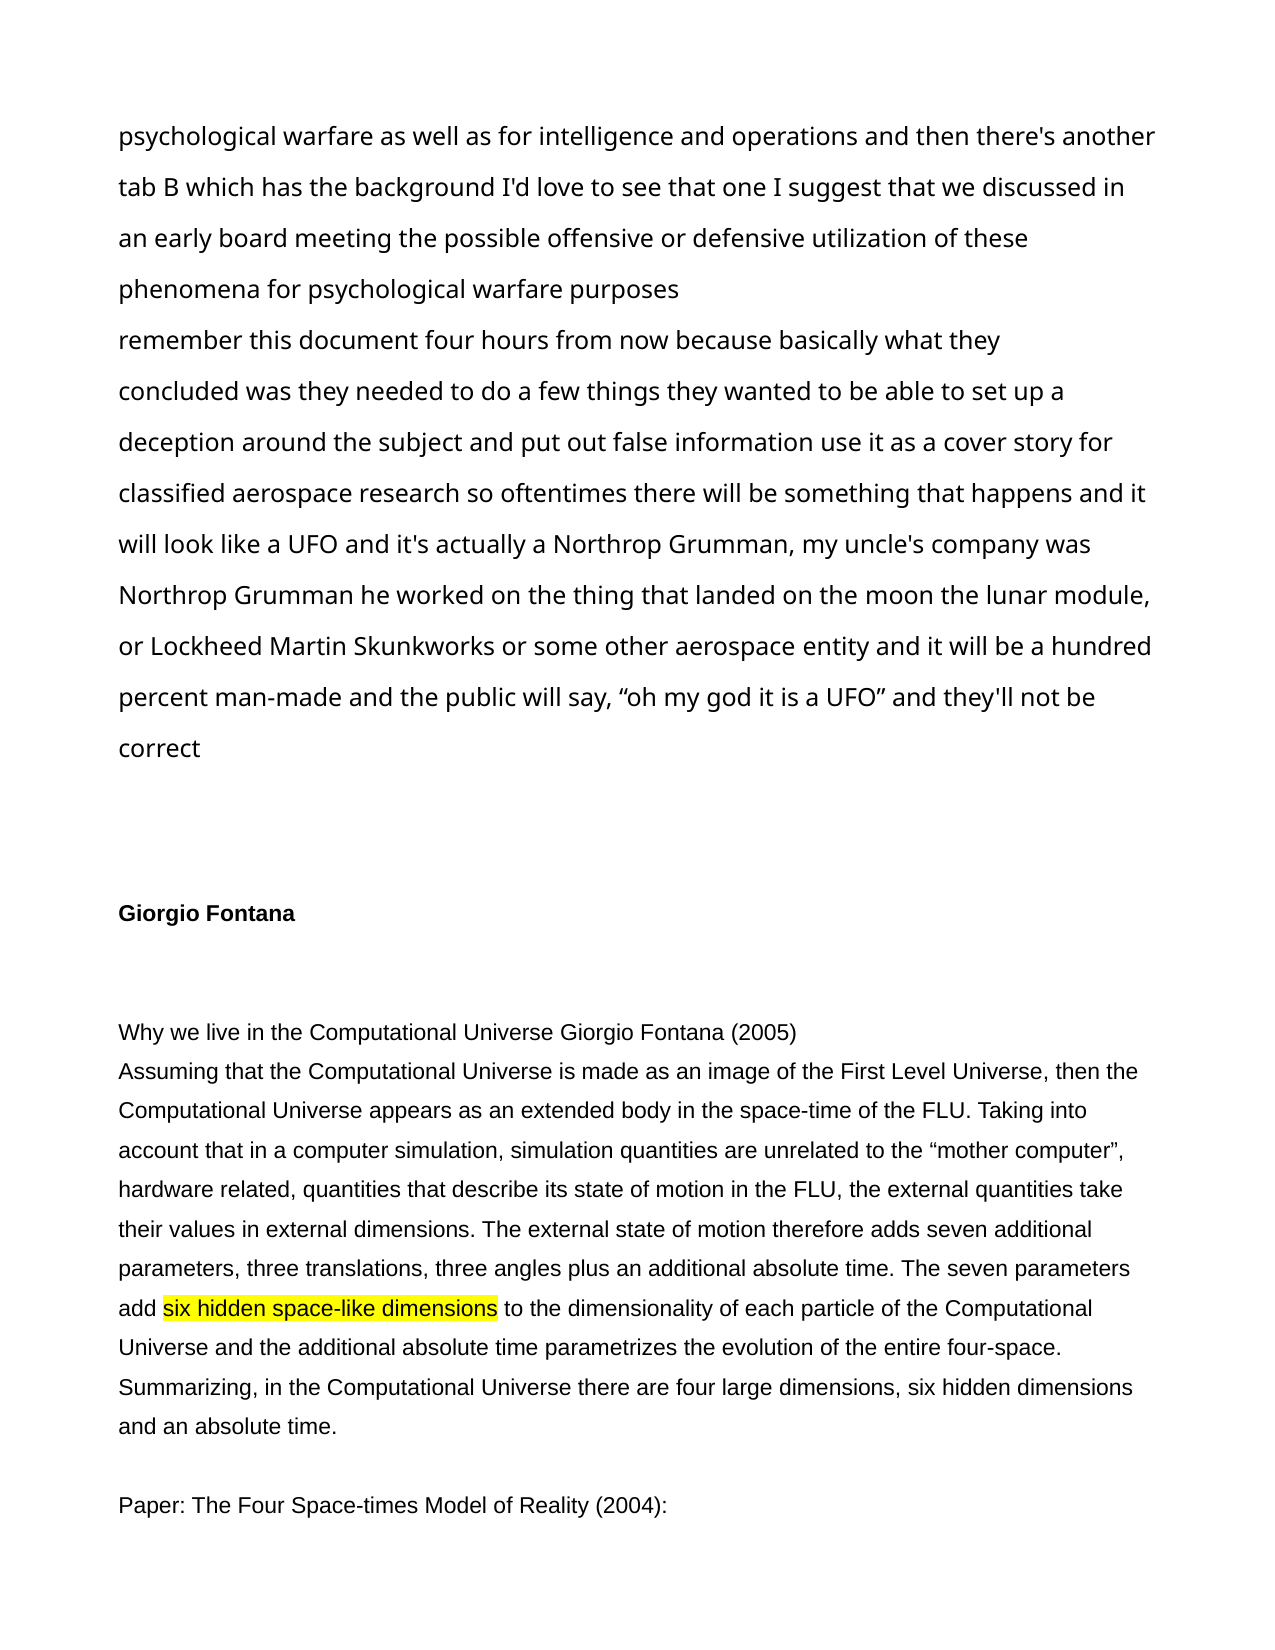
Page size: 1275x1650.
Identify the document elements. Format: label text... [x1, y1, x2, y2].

text remember this document four hours from now because basically what they [118, 322, 1157, 356]
text Assuming that the Computational Universe is made as an image of the First Level Universe, then the Computational Universe appears as an extended body in the space-time of the FLU. Taking into account that in a computer simulation, simulation quantities are unrelated to the “mother computer”, hardware related, quantities that describe its state of motion in the FLU, the external quantities take their values in external dimensions. The external state of motion therefore adds seven additional parameters, three translations, three angles plus an additional absolute time. The seven parameters add six hidden space-like dimensions to the dimensionality of each particle of the Computational Universe and the additional absolute time parametrizes the evolution of the entire four-space. Summarizing, in the Computational Universe there are four large dimensions, six hidden dimensions and an absolute time. [118, 1058, 1157, 1440]
text Paper: The Four Space-times Model of Reality (2004): [118, 1492, 1157, 1519]
text Giorgio Fontana [118, 900, 1157, 926]
text Why we live in the Computational Universe Giorgio Fontana (2005) [118, 1018, 1157, 1045]
text concluded was they needed to do a few things they wanted to be able to set up a deception around the subject and put out false information use it as a cover story for classified aerospace research so oftentimes there will be something that happens and it will look like a UFO and it's actually a Northrop Grumman, my uncle's company was Northrop Grumman he worked on the thing that landed on the moon the lunar module, or Lockheed Martin Skunkworks or some other aerospace entity and it will be a hundred percent man-made and the public will say, “oh my god it is a UFO” and they'll not be correct [118, 373, 1157, 765]
text psychological warfare as well as for intelligence and operations and then there's another tab B which has the background I'd love to see that one I suggest that we discussed in an early board meeting the possible offensive or defensive utilization of these phenomena for psychological warfare purposes [118, 118, 1157, 305]
